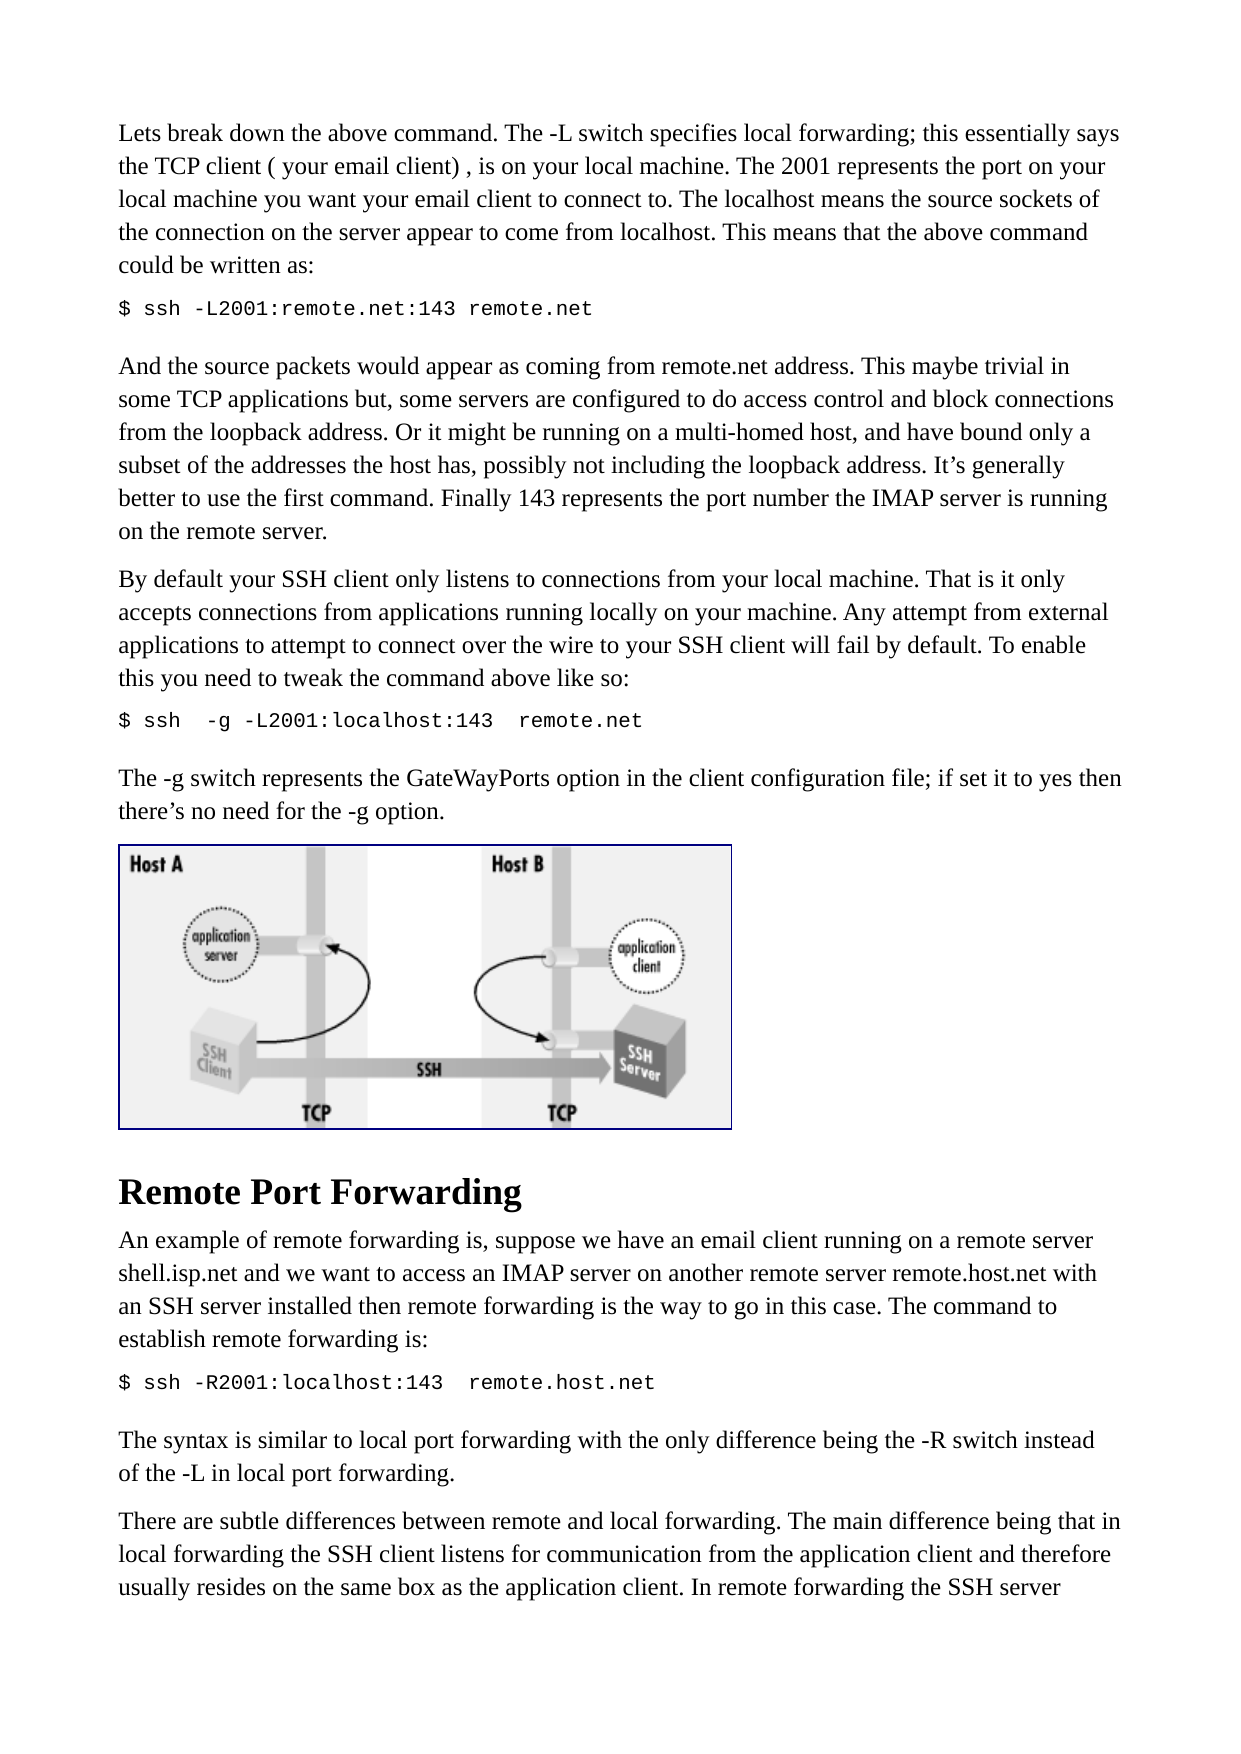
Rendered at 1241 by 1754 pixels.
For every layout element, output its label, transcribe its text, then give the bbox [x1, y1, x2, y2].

text There are subtle differences between remote and local forwarding. The main difference being that in local forwarding the SSH client listens for communication from the application client and therefore usually resides on the same box as the application client. In remote forwarding the SSH server [118, 1506, 1122, 1601]
text And the source packets would appear as coming from remote.net address. This maybe trivial in some TCP applications but, some servers are configured to do access control and block connections from the loopback address. Or it might be running on a multi-homed host, and have bound only a subset of the addresses the host has, possibly not including the loopback address. It’s generally better to use the first command. Finally 143 represents the port number the IMAP server is running on the remote server. [118, 351, 1122, 545]
text The -g switch represents the GateWayPorts option in the client configuration file; if set it to yes then there’s no need for the -g option. [118, 763, 1122, 825]
text An example of remote forwarding is, suppose we have an email client running on a remote server shell.isp.net and we want to access an IMAP server on another remote server remote.host.net with an SSH server installed then remote forwarding is the way to go in this case. The command to establish remote forwarding is: [118, 1225, 1122, 1353]
subtitle Remote Port Forwarding [118, 1170, 1122, 1213]
text $ ssh -g -L2001:localhost:143 remote.net [118, 710, 1122, 734]
text Lets break down the above command. The -L switch specifies local forwarding; this essentially says the TCP client ( your email client) , is on your local machine. The 2001 represents the port on your local machine you want your email client to connect to. The localhost means the source sockets of the connection on the server appear to come from localhost. This means that the above command could be written as: [118, 118, 1122, 279]
text By default your SSH client only listens to connections from your local machine. That is it only accepts connections from applications running locally on your machine. Any attempt from external applications to attempt to connect over the wire to your SSH client will fail by default. To enable this you need to tweak the command above like so: [118, 564, 1122, 691]
text $ ssh -R2001:localhost:143 remote.host.net [118, 1372, 1122, 1396]
text The syntax is similar to local port forwarding with the only difference being the -R switch instead of the -L in local port forwarding. [118, 1425, 1122, 1487]
picture [120, 846, 731, 1128]
text $ ssh -L2001:remote.net:143 remote.net [118, 298, 1122, 321]
